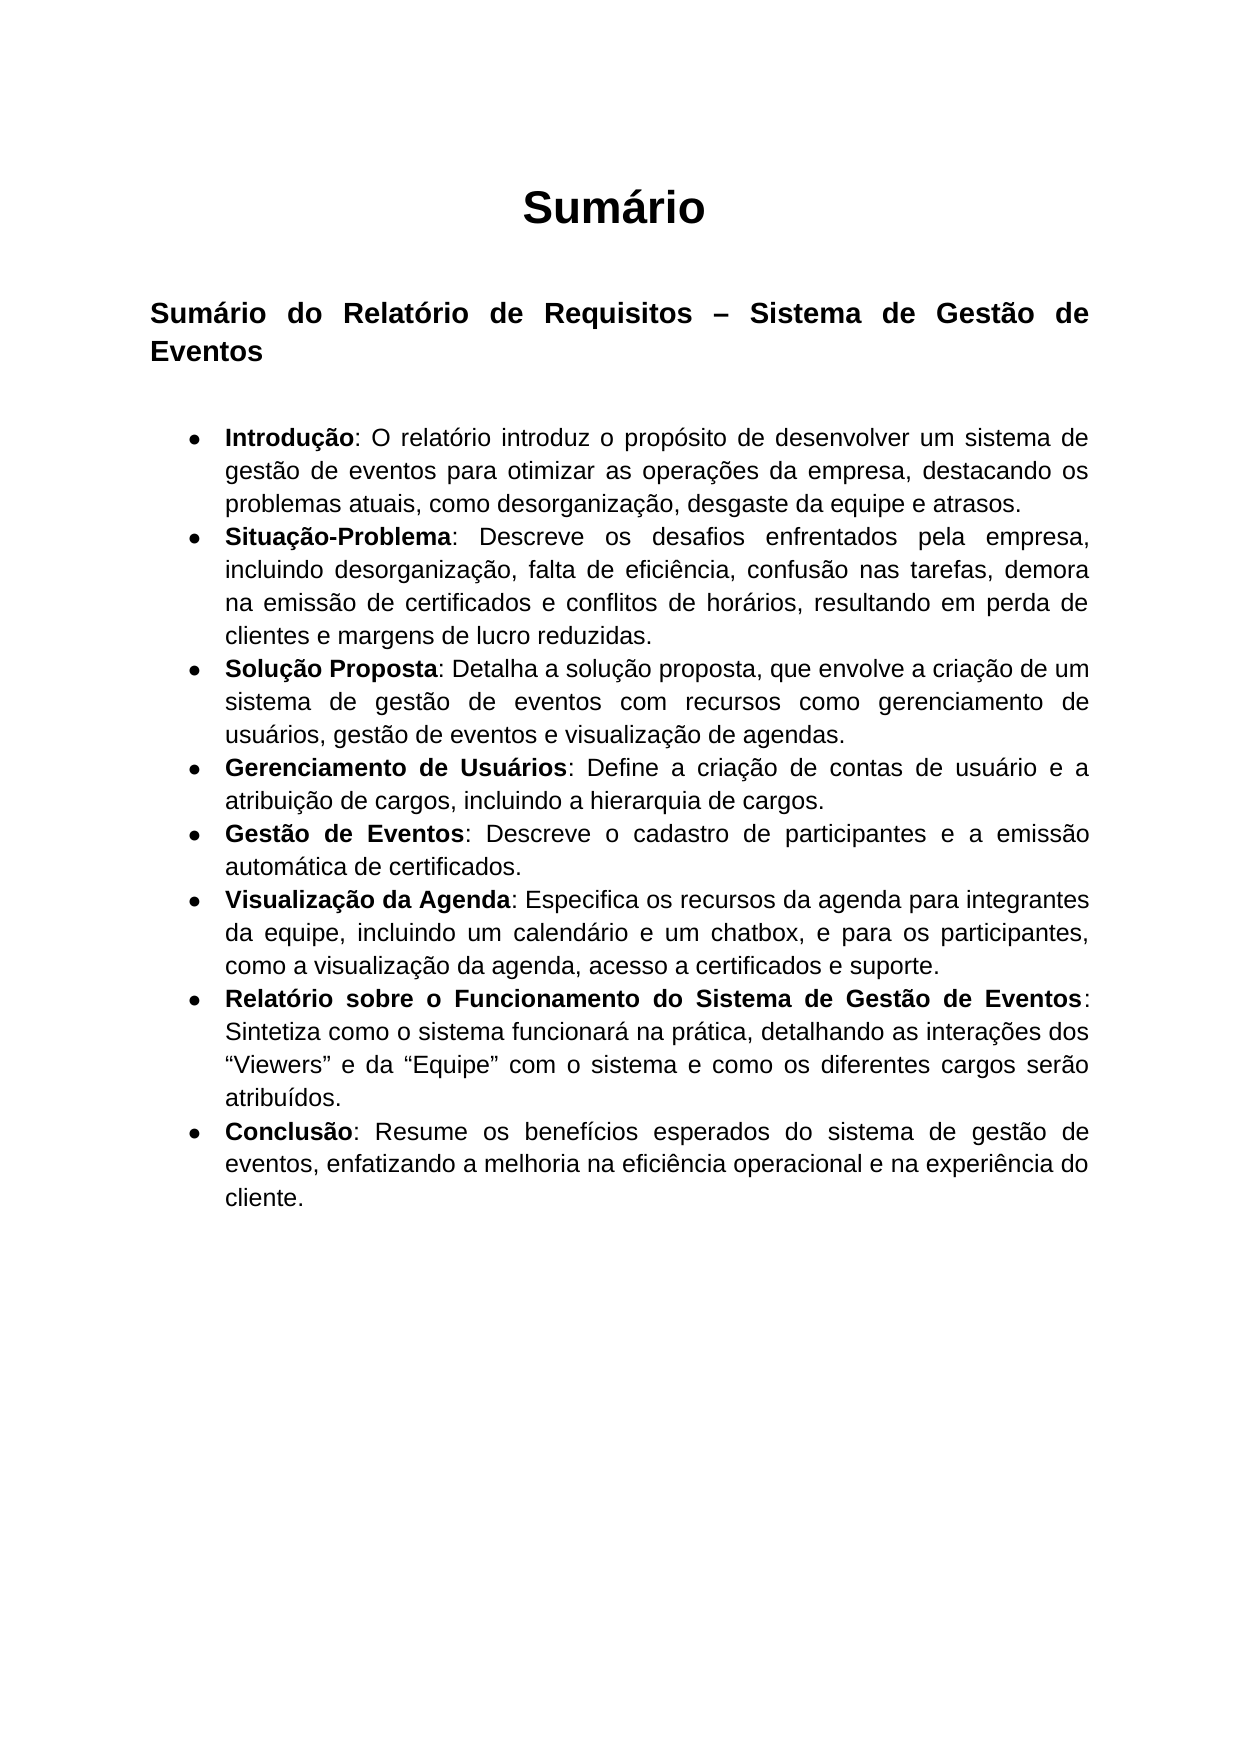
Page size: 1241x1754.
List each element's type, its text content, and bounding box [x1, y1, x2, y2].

list Introdução: O relatório introduz o propósito de desenvolver um sistema de gestão de eventos para otimizar as operações da empresa, destacando os problemas atuais, como desorganização, desgaste da equipe e atrasos. [187, 423, 1091, 518]
list Gerenciamento de Usuários: Define a criação de contas de usuário e a atribuição de cargos, incluindo a hierarquia de cargos. [187, 753, 1091, 815]
list Conclusão: Resume os benefícios esperados do sistema de gestão de eventos, enfatizando a melhoria na eficiência operacional e na experiência do cliente. [187, 1116, 1091, 1211]
text Sumário [150, 180, 1091, 233]
text Sumário do Relatório de Requisitos – Sistema de Gestão de Eventos [150, 296, 1091, 368]
list Gestão de Eventos: Descreve o cadastro de participantes e a emissão automática de certificados. [187, 819, 1091, 881]
list Visualização da Agenda: Especifica os recursos da agenda para integrantes da equipe, incluindo um calendário e um chatbox, e para os participantes, como a visualização da agenda, acesso a certificados e suporte. [187, 885, 1091, 980]
list Relatório sobre o Funcionamento do Sistema de Gestão de Eventos: Sintetiza como o sistema funcionará na prática, detalhando as interações dos “Viewers” e da “Equipe” com o sistema e como os diferentes cargos serão atribuídos. [187, 984, 1091, 1112]
list Solução Proposta: Detalha a solução proposta, que envolve a criação de um sistema de gestão de eventos com recursos como gerenciamento de usuários, gestão de eventos e visualização de agendas. [187, 654, 1091, 749]
list Situação-Problema: Descreve os desafios enfrentados pela empresa, incluindo desorganização, falta de eficiência, confusão nas tarefas, demora na emissão de certificados e conflitos de horários, resultando em perda de clientes e margens de lucro reduzidas. [187, 522, 1091, 650]
